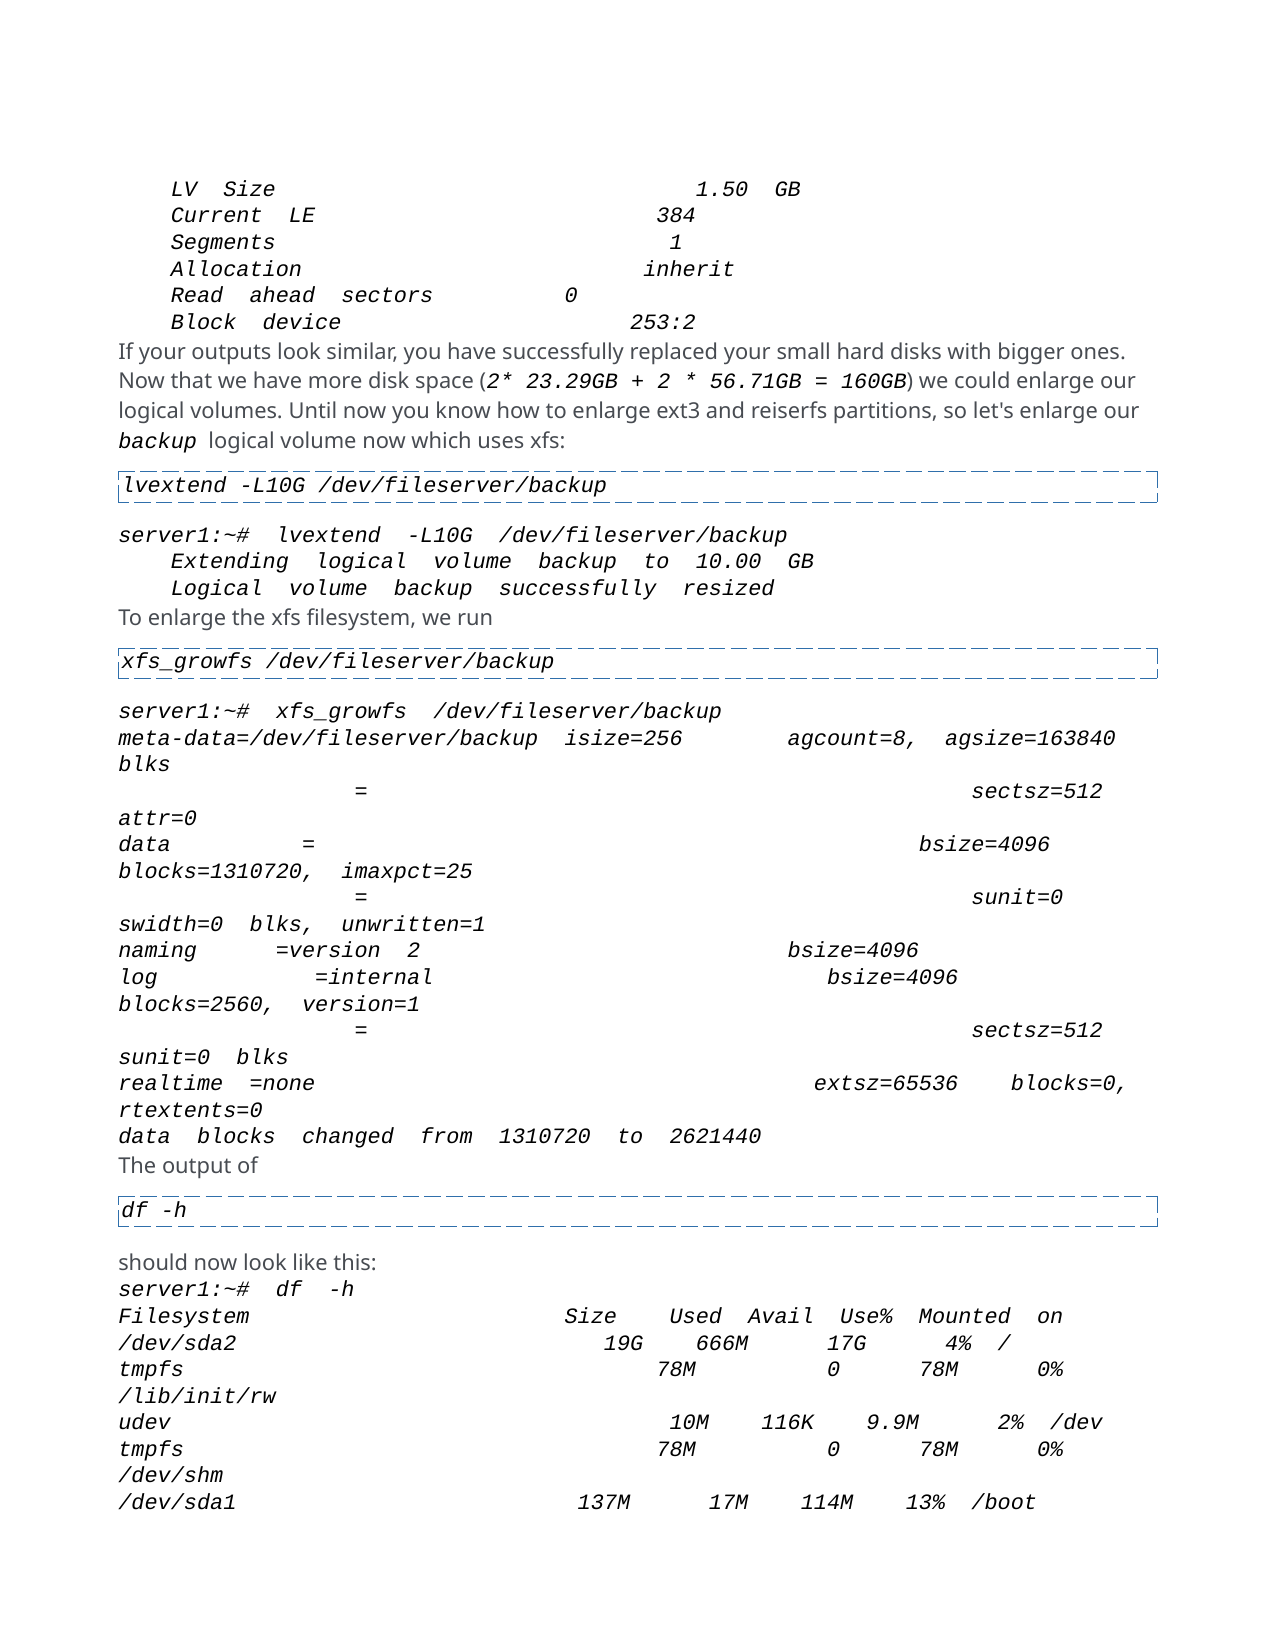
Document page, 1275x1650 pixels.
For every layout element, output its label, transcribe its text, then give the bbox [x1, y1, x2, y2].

text lvextend -L10G /dev/fileserver/backup [118, 471, 1157, 502]
text server1:~# lvextend -L10G /dev/fileserver/backup Extending logical volume backup to 10.00 GB Logical volume backup successfully resized [118, 522, 1157, 602]
text server1:~# xfs_growfs /dev/fileserver/backup meta-data=/dev/fileserver/backup isize=256 agcount=8, agsize=163840 blks = sectsz=512 attr=0 data = bsize=4096 blocks=1310720, imaxpct=25 = sunit=0 swidth=0 blks, unwritten=1 naming =version 2 bsize=4096 log =internal bsize=4096 blocks=2560, version=1 = sectsz=512 sunit=0 blks realtime =none extsz=65536 blocks=0, rtextents=0 data blocks changed from 1310720 to 2621440 [118, 699, 1157, 1150]
text xfs_growfs /dev/fileserver/backup [118, 647, 1157, 678]
text The output of [118, 1150, 1157, 1180]
text server1:~# df -h Filesystem Size Used Avail Use% Mounted on /dev/sda2 19G 666M 17G 4% / tmpfs 78M 0 78M 0% /lib/init/rw udev 10M 116K 9.9M 2% /dev tmpfs 78M 0 78M 0% /dev/shm /dev/sda1 137M 17M 114M 13% /boot [118, 1277, 1157, 1516]
text To enlarge the xfs filesystem, we run [118, 602, 1157, 632]
text should now look like this: [118, 1247, 1157, 1277]
text LV Size 1.50 GB Current LE 384 Segments 1 Allocation inherit Read ahead sectors 0 Block device 253:2 [118, 176, 1157, 336]
text Now that we have more disk space (2* 23.29GB + 2 * 56.71GB = 160GB) we could enlarge our logical volumes. Until now you know how to enlarge ext3 and reiserfs partitions, so let's enlarge our backup logical volume now which uses xfs: [118, 366, 1157, 455]
text If your outputs look similar, you have successfully replaced your small hard disks with bigger ones. [118, 336, 1157, 366]
text df -h [118, 1196, 1157, 1227]
